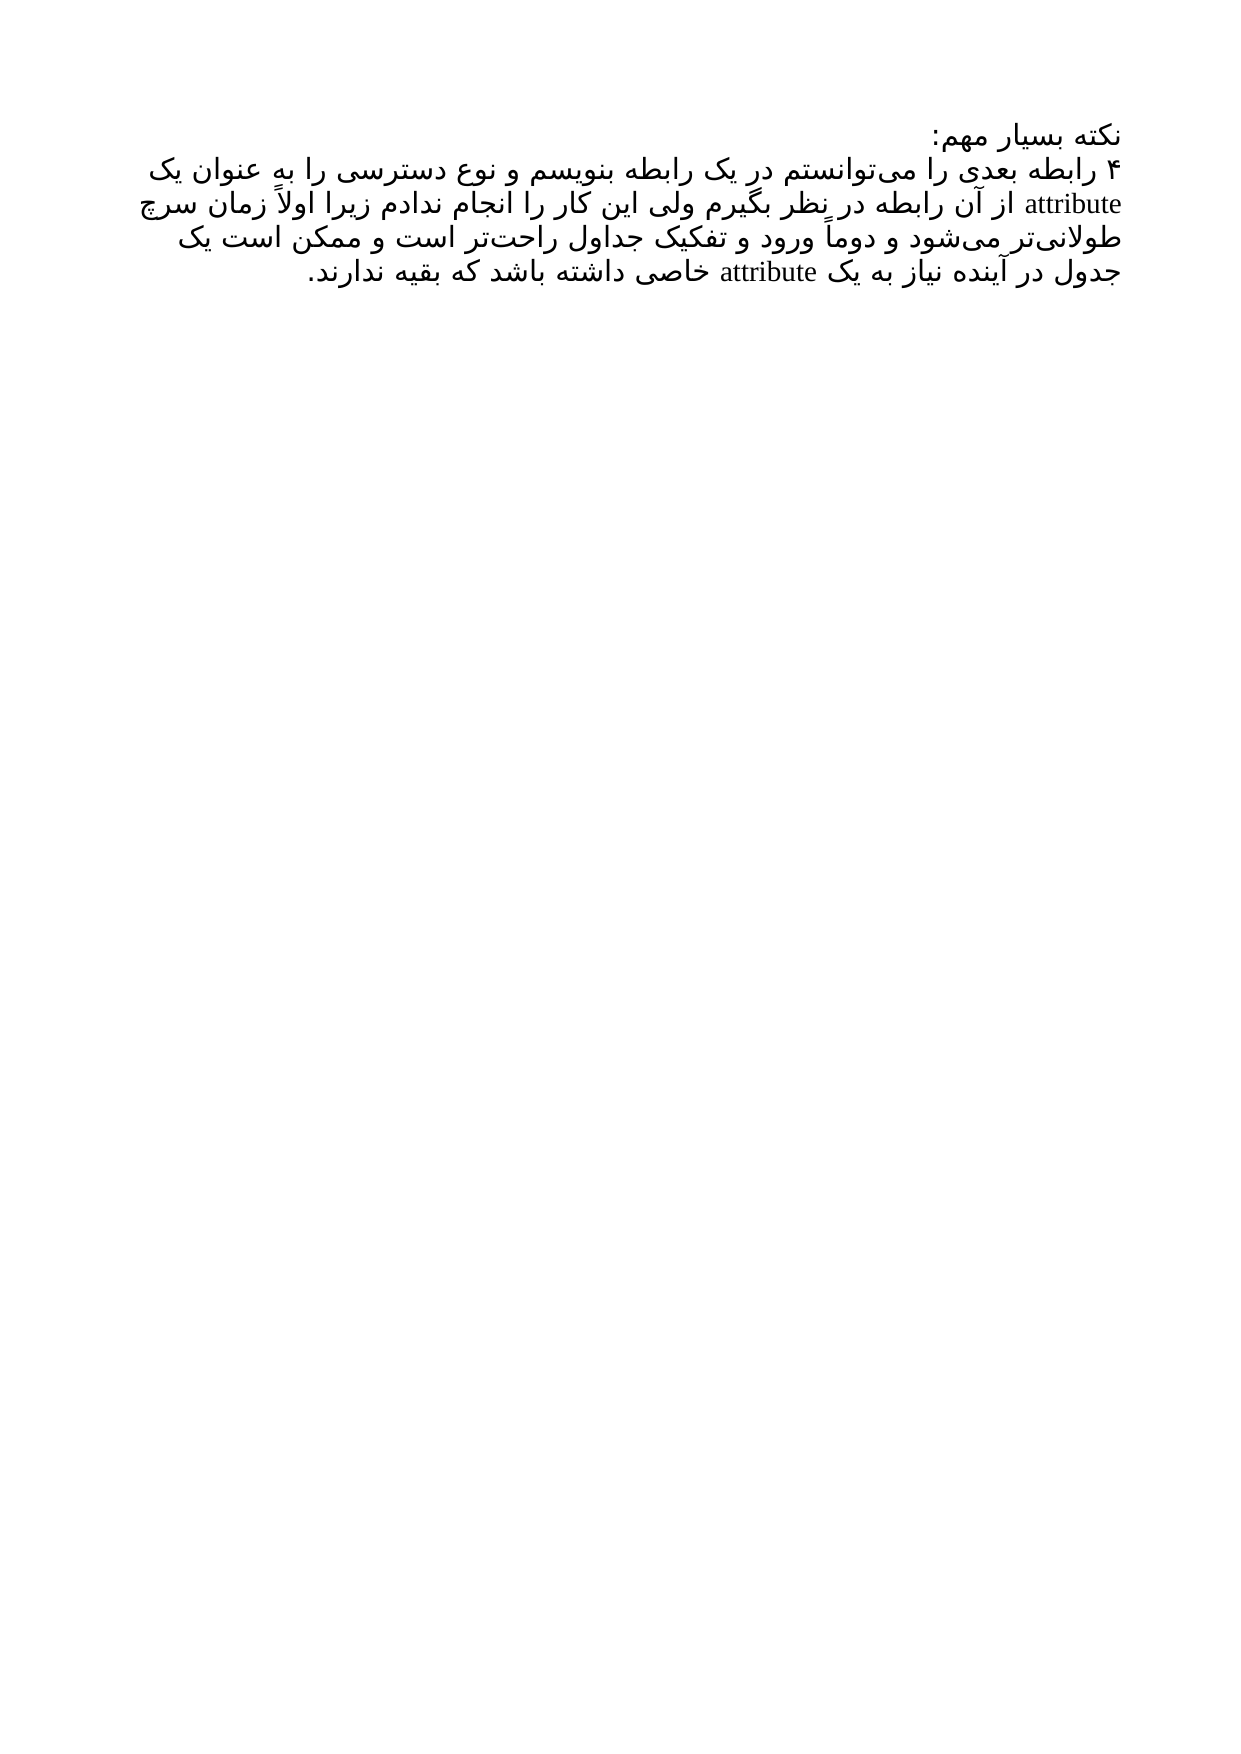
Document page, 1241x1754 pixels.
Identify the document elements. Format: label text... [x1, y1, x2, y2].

text نکته بسیار مهم: [118, 118, 1122, 152]
text ۴ رابطه بعدی را می‌توانستم در یک رابطه بنویسم و نوع دسترسی را به عنوان یک attribute از آن رابطه در نظر بگیرم ولی این کار را انجام ندادم زیرا اولاً زمان سرچ طولانی‌تر می‌شود و دوماً ورود و تفکیک جداول راحت‌تر است و ممکن است یک جدول در آینده نیاز به یک attribute خاصی داشته باشد که بقیه ندارند. [118, 152, 1122, 288]
